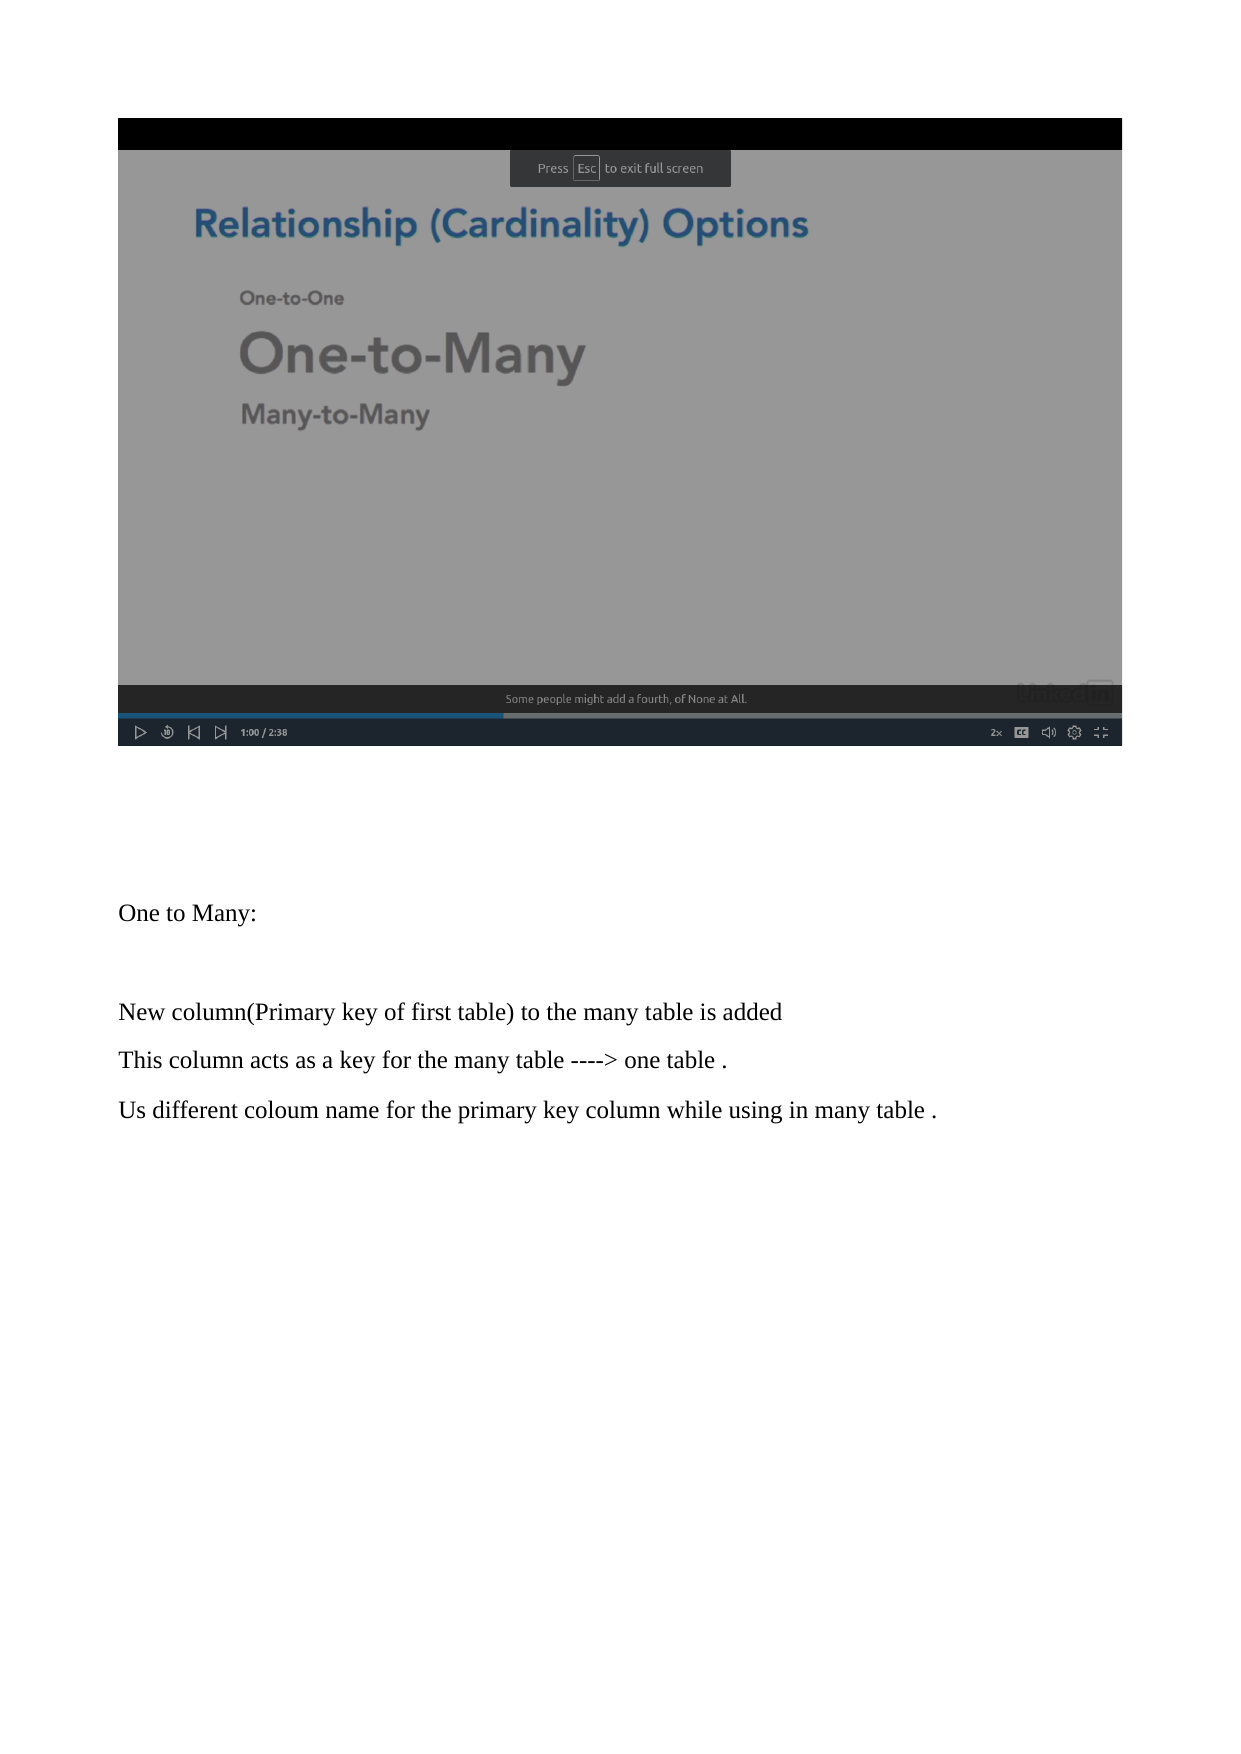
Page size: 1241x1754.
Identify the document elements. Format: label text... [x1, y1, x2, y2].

picture [118, 118, 1123, 746]
text One to Many: [118, 898, 1122, 927]
text This column acts as a key for the many table ----> one table . [118, 1046, 1122, 1074]
text New column(Primary key of first table) to the many table is added [118, 997, 1122, 1025]
text Us different coloum name for the primary key column while using in many table . [118, 1095, 1122, 1123]
